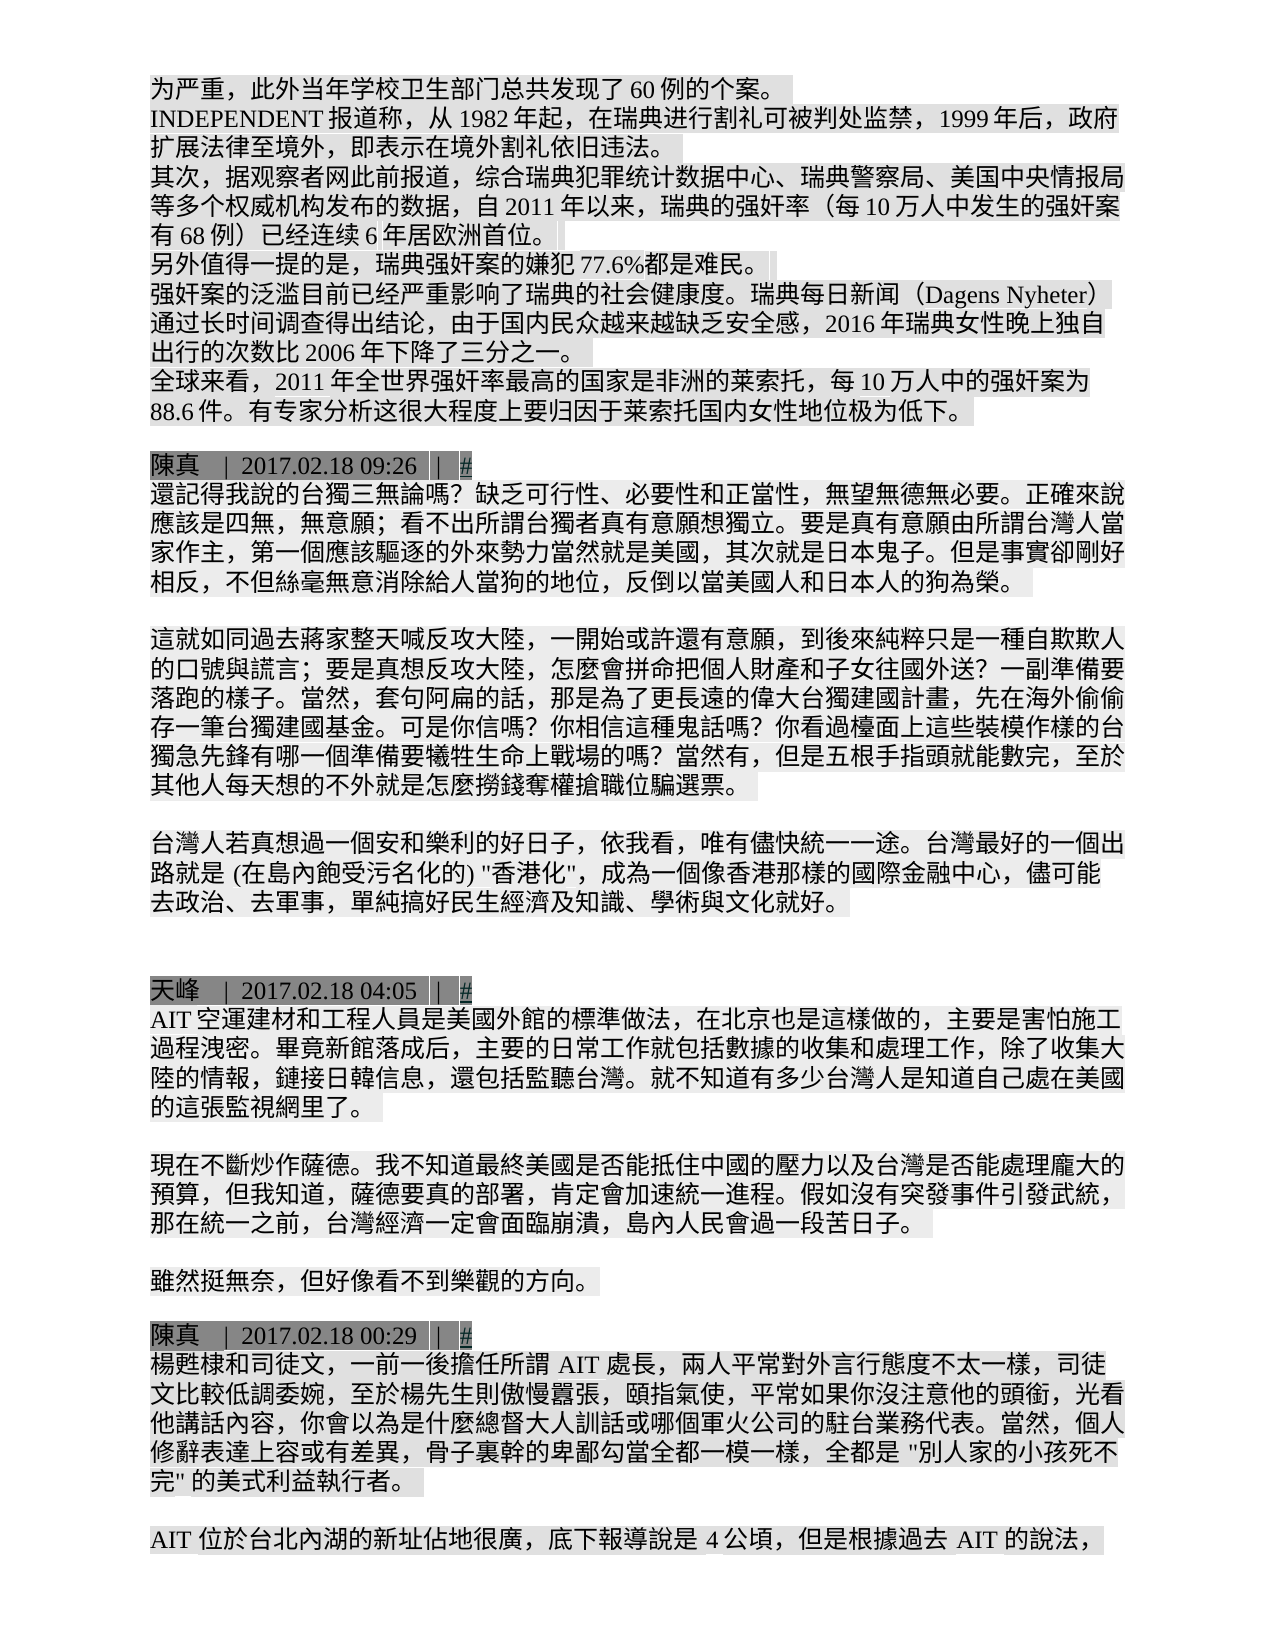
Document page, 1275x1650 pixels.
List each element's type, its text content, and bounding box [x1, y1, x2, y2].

text “人权天堂”瑞典批准14岁已怀孕穆斯林少女童婚 【编译/观察者网 庄怡】去年，西方国家曾强烈批评土耳其提出“允许强奸犯迎娶受害幼女来免罪”的法案。虽然土耳其官方表示推动的是“童婚特赦”，目的为土耳其普遍存在的早婚和性侵现象寻找解决方案，但观点普遍认为这一法案将助推强奸案的发生，也会间接鼓励更多的童婚诞生，随后土耳其政府在去年的11月份撤回了这份法案。 没想到，标榜“人权天堂”的瑞典却出现了童婚合法化！今日（2月18日），有微博博主发文称，瑞典破女权底线，批准了14岁穆斯林少女的童婚！经观察者网查询，此事发生在2015年，据瑞典Ekot电台报道，当时瑞典法院批准了一名来自叙利亚的14岁已怀孕女孩和他表哥的童婚，原因是出于宗教（伊斯兰）和文化原因，她已经“成熟”（mature）了。 叙利亚冲突爆发后，该国童婚现象急剧上升。据《中国妇女报》报道，有调查数据显示，目前（截止今年2月），叙利亚难民的童婚率是冲突爆发前的四倍。 瑞典是欧洲接受难民人数最多的国家，自二战起，瑞典就陆陆续续接收过来自德国、智利、南斯拉夫的移民，再到近年来伊朗、伊拉克、叙利亚的移民。 报道称，这名女孩在12岁就依据伊斯兰教法与她表哥结了婚，随后来到瑞典被与她的姑姑及家人安置在一起。瑞典的社会服务部门对这名女孩的婚姻感到无法容忍，并将之带到了司法系统上。 但是法官不认为这桩婚姻有任何不妥，理由是她在这样一种宗教和文化观念中长大的，无所谓对错。而且，法庭还认为，这名女孩因年龄和（情感认识）成熟（mature）已经早熟。 报道认为，法庭不仅无视了穆斯林未成年人的性关系，还批准了年仅14岁女孩的童婚。这意味着瑞典现在已经批准了伊斯兰教法，而且这个判决为瑞典进一步引入伊斯兰教法创造了先例。 据土耳其《沙巴日报》（Daily Sabah）此前报道，在2015年，瑞典甚至一共批准了132名来到瑞典的难民儿童婚姻。 为此，政治学家和记者Sakine Madon在VLT（瑞典当地报纸）的一篇社论中提出了质疑，“如果一名女孩被认为是‘成熟’，那么这个童婚就没什么错？如果这名女孩有一定的宗教和文化背景，童婚就合法？”并继续写道，“这很难用另一种方式解释判决。这个女孩也被描述成一个有自由意志的成熟的人，任何人都知道荣誉文化（honor culutre）是什么，也知道一个未婚小女孩所面临的无能为力和压力。为什么你要闭上你的眼睛（无视这个事实），她还是未成年啊”。 瑞典一向被认为是女权走在前列国家，而且瑞典本届政府还力主打造全球第一个“女性主义政府”，据观察者网此前报道，瑞典政府还在官方网站上发表声明称，推动社会的性别平等将是本届政府的施政核心和重中之重：“性别平等是社会应对各种挑战的解决方案之一，也是现代福利社会为公正和经济发展而努力的题中之义。” 然而事实却有些残酷。首先是在瑞典发生的割礼现象。（观察者网注：割礼即将女性阴蒂（有时包括阴唇）切除，生殖器缝合（有的不缝合）仅留下一个小的阴道口。伊斯兰教法主张对女性行割礼，认为这有助于维护贞操、保证纯洁、抑制性欲。） 据英国《独立报》（INDEPENDENT）此前援引瑞典当地报纸Norrköpings Tidningar报道，瑞典东部的Norrköping学校其中一个班的女生竟然全部进行了割礼，其中有28位女生尤为严重，此外当年学校卫生部门总共发现了60例的个案。 INDEPENDENT报道称，从1982年起，在瑞典进行割礼可被判处监禁，1999年后，政府扩展法律至境外，即表示在境外割礼依旧违法。 其次，据观察者网此前报道，综合瑞典犯罪统计数据中心、瑞典警察局、美国中央情报局等多个权威机构发布的数据，自2011年以来，瑞典的强奸率（每10万人中发生的强奸案有68例）已经连续6年居欧洲首位。 另外值得一提的是，瑞典强奸案的嫌犯77.6%都是难民。 强奸案的泛滥目前已经严重影响了瑞典的社会健康度。瑞典每日新闻（Dagens Nyheter）通过长时间调查得出结论，由于国内民众越来越缺乏安全感，2016年瑞典女性晚上独自出行的次数比2006年下降了三分之一。 全球来看，2011年全世界强奸率最高的国家是非洲的莱索托，每10万人中的强奸案为88.6件。有专家分析这很大程度上要归因于莱索托国内女性地位极为低下。 [150, 75, 1125, 426]
text 陳真 | 2017.02.18 00:29 | # [150, 1321, 1125, 1351]
text 楊甦棣和司徒文，一前一後擔任所謂 AIT 處長，兩人平常對外言行態度不太一樣，司徒文比較低調委婉，至於楊先生則傲慢囂張，頤指氣使，平常如果你沒注意他的頭銜，光看他講話內容，你會以為是什麼總督大人訓話或哪個軍火公司的駐台業務代表。當然，個人修辭表達上容或有差異，骨子裏幹的卑鄙勾當全都一模一樣，全都是 "別人家的小孩死不完" 的美式利益執行者。 AIT 位於台北內湖的新址佔地很廣，底下報導說是 4公頃，但是根據過去 AIT 的說法，大約有6.5公頃，約莫九個足球場那麼大，造價近百億，整個施工過程完全機密，幾乎所有原料與工人，包括一磚一瓦，全部由美國空運來台。從來沒有一個國家在台灣是這麼大手筆而且神祕兮兮地自行興建所謂代表處或大使館。這麼大片土地，花這麼多錢，當然不是蓋來當遊樂園，而是為了因應各種戰事禍事做準備。 綠營那些漢奸走狗很喜歡把這類不祥之事宣傳成光榮之舉，綠營的 "政績"，台灣人的榮耀，承蒙美國主子如此看得起台灣這條狗；最近甚至還喜孜孜地鼓吹美國在台灣佈署薩德反飛彈系統。你用肚臍想也知道，佈署薩德的後果會是什麼。玩火玩到這種地步，實在令人難以置信。 所謂盲人騎瞎馬，夜半臨深淵，大難臨頭卻還瞎闖瞎撞而不自知，謂之可悲。但台灣的處境顯然不是這樣，不是可悲，而是可惡可恨。政客、名嘴及及其同路人玩火並非出於無知，而是出於私利，出於僥倖之心，出於台灣俗語說的："別人家的小孩死不完"，"死是死道友，不是死貧道"。 陳真2017. 02. 18. ============== 美軍擬駐AIT曝光 司徒文吃驚 2017 02 17 （中央社記者顧荃台北17日電）前美國在台協會（AIT）台北辦事處長司徒文（William A. Stanton）今天表示，西元2005年AIT要遷移時，就有規劃設計陸戰隊之家，他任內也有處理這件事。 前AIT台北辦事處長楊甦棣（Stephen M. Young）昨天透露，AIT台北新址今年在台北市內湖區落成啟用後，美方將派陸戰隊駐守負責安全維護，這是美國對台灣朋友表達承諾的象徵。 楊甦棣2006年到2009年任AIT處長，其後由司徒文接任處長到2012年。 司徒文上午接受廣播媒體訪問表示，AIT 2005年準備要遷到內湖時，就有規劃設計陸戰隊之家，他任AIT處長任內，也有和前總統馬英九政府官員討論過這件事，台灣政府有相當的理解。不過，他說他「有點吃驚」楊甦棣公開這件事，可能會激怒某些人，本來有默契不會搬到檯面上談。 司徒文表示，「派駐陸戰隊」的說法是誤解，進駐AIT維安的不是一個「部隊」，而是「小的守衛隊」，駐外防衛規模人力通常是6到7人或12到15人，最多到25人，他印象中要駐防AIT的人力應是約10幾人規模。 至於駐防人員是否會穿軍裝？他說，可能只會在AIT辦公大樓內穿，而不會穿軍服外出。 司徒文表示，美國投入資金建造AIT新大樓，顯示出美國對台灣的承諾，比陸戰隊更重要。 ===================== 司徒文：美軍駐AIT武力 非大規模部隊 2017年02月17日 楊孟立 美國在台協會台北辦事處位在內湖的新建大樓，占地4公頃多。（本報系資料照片） AIT內湖新館將由美國陸戰隊進駐，AIT前處長司徒文（William Stanton）今早接受廣播節目訪問時指出，目前「美軍進駐AIT」的說法並不正確，有誤導嫌疑，會來的只是小型護衛警力(squad) ，並非大規模部隊(troop)。「楊甦隸主動提到這件事，我有點吃驚。」 司徒文說，AIT內湖新館斥資3億美金打造，是美國在海外的重要資產，因此才會派駐陸戰隊守護駐館安全。他表示，這件事已經討論很久了，過去八年執政的馬英九政府也相當能夠理解。另外，有鑒於台灣民情，美軍陸戰隊在外將不會著制服，只有在AIT內才會著制服。 大陸學者指出北京當局對於美軍陸戰隊進駐必定感到不悅，司徒文表示，北京無須過度反應，這並非直接的軍事行動，只是美國保護自身位於他國的資產。 ========== 傳美軍擬在台部署薩德反飛彈系統 可瞄準福建、廣東導彈部隊 亞洲週刊 2017年02月15日 風傳媒 軍事界推測，美軍計劃向台灣出售薩德反飛彈系統。（取自亞洲週刊） 台灣有意向美國提出軍購，傳出美軍計劃對台出售薩德系統，美日韓三國軍事聯盟已具雛型，美國可能利用台灣人民的恐懼，透過軍售拉攏台灣，進一步擴大形成東亞的「小北約」。台灣的薩德系統可瞄準江西、福建與廣東的導彈部隊。 特朗普（台灣譯川普）就職，台北政壇沉醉在「特蔡熱線」的善意與奧巴馬總統卸任前簽署《二零一七會計年度國防授權法案》（National Defense Authorization Act for Fiscal Year 2017,NDAA 2017）所打破的台美軍事交流限制；春節剛過、新春伊始，軍售問題在台北掀起了波瀾。台方有意向美方提出軍購，而軍事界推測，美軍計劃向台灣出售薩德系統。由於薩德系統問題異常敏感，一時之間，台海兩岸與美國軍事關係籠罩著陣陣疑雲。 台灣部署薩德的最佳位置 盱衡台灣的地理位置，部署於江西贛州、福建永安、仙遊及漳州，與廣東梅州的彈道飛彈部隊，若以關島為目標，距離最短的「大圓航線」（Great Circle）都將越過台灣新竹、苗栗、台中及南投的空域；雖然樂山陣地已部署「鋪爪式」（PAVE PAWS）長程預警雷達，但其使用的UHF波段較薩德AN/TPY-2雷達使用X波段的解析度低。若使用薩德系統攔截，或可在彈道飛彈仍在助推階段（Boost phase）即可進行攔截，故為部署薩德系統的最佳位置。美國是否會利用台灣人民的恐懼心理與F-35量產不及的藉口，進一步在「建議」的壓力下將薩德系統軍售台灣，引起各方矚目。 曾任職於美國《防務新聞》（Defense News）、現為Shephard軍事網站記者顏文德（Wendell Minnick）撰文表示：台灣有意購入一百五十架傳統起降的F-35A與六十架垂直╱短場起降的F-35B匿蹤戰機，以取代現役的幻象二千與IDF戰機。 此一報導與農曆新年前，國防部長馮世寬透露台灣將研發具有匿蹤性能的新一代戰機，反映的是台海軍力失衡下台灣對於戰力提升的期待；而促成「特蔡熱線」的關鍵人物之一、特朗普交接團隊顧問、美國「傳統基金會」（Heritage Foundation）研究員葉望輝（Stephen Yates）大選後訪台時，吹出了軍售的風向球。 以製造商洛克希德馬丁（Lockheed Martin）公司日前所公布的二零一九年每架約八千五百萬美元的價格，二百一十架的總價高達一百七十八億五千萬美元 (折合台幣約五千五百億)，將是美國對台軍售以來的最大一筆交易；但二零一七年台灣的國防預算，「人員維持」、「作業維持」、「軍事投資」加總僅三千二百一十七億台幣（約合一百零三億美元）。此一軍售案要如何推動，不但考驗台灣總統蔡英文的決心，也考驗台灣的財政能力。 台飛彈密度僅次於以色列 中科院所研發的雄二及雄三攻船飛彈，不但已部署在成功、康定、錦江級艦及飛彈快艇（Fast Attack Craft,Guided missile,FACG），且從外島到本島皆有固定陣地或機動部署；現役的天弓一型及二型飛彈換裝為天弓三型飛彈的「強弓計劃」，預計在二零二四年前完成。另已曝光的愛國者飛彈基地，北部的萬里、新店與南港皆已興建完成；興建中的則有中部的清泉崗基地、坪林及嘉義空軍基地，與南部的新化、拷潭及屏東南機場。從攻船的雄二、雄三飛彈，到防空的天弓、愛國者飛彈，已將台灣裝備成飛彈密度世界排名第二、僅次於戰火頻仍的以色列，然美國官方到智庫意有所指的軍售項目究竟為何？ 美國防部長力撐薩德 特朗普所任命的國防部長馬蒂斯（James Mattis）先在任命聽證會中表示：歷史證明，擁有牢固同盟國的國家會繁榮發展；就任後則打破首訪中東或歐洲的慣例，走訪了亞洲的韓國與日本。在韓國誓言順利部署薩德系統，在日本拜會首相安倍晉三時則明確地表示：美方將遵守美日安保條約第五條對日本防衛義務的相關規定，釣魚台列嶼亦符合美日安保條約第五條的適用範圍。 美日的安保條約、美韓的薩德系統與去年十一月日韓簽署生效的《軍事情報保護協定》，三國的軍事聯盟已具雛型，美國是否會透過軍售拉攏台灣，進一步擴大形成東亞的「小北約」，薩德系統是個好理由，但對於台灣而言，中國大陸的反對強度勢必更為強烈，禍福難料！ 文／呂禮詩 [150, 1351, 1125, 1555]
text 還記得我說的台獨三無論嗎？缺乏可行性、必要性和正當性，無望無德無必要。正確來說應該是四無，無意願；看不出所謂台獨者真有意願想獨立。要是真有意願由所謂台灣人當家作主，第一個應該驅逐的外來勢力當然就是美國，其次就是日本鬼子。但是事實卻剛好相反，不但絲毫無意消除給人當狗的地位，反倒以當美國人和日本人的狗為榮。 這就如同過去蔣家整天喊反攻大陸，一開始或許還有意願，到後來純粹只是一種自欺欺人的口號與謊言；要是真想反攻大陸，怎麼會拼命把個人財產和子女往國外送？一副準備要落跑的樣子。當然，套句阿扁的話，那是為了更長遠的偉大台獨建國計畫，先在海外偷偷存一筆台獨建國基金。可是你信嗎？你相信這種鬼話嗎？你看過檯面上這些裝模作樣的台獨急先鋒有哪一個準備要犧牲生命上戰場的嗎？當然有，但是五根手指頭就能數完，至於其他人每天想的不外就是怎麼撈錢奪權搶職位騙選票。 台灣人若真想過一個安和樂利的好日子，依我看，唯有儘快統一一途。台灣最好的一個出路就是 (在島內飽受污名化的) "香港化"，成為一個像香港那樣的國際金融中心，儘可能去政治、去軍事，單純搞好民生經濟及知識、學術與文化就好。 [150, 480, 1125, 917]
text AIT空運建材和工程人員是美國外館的標準做法，在北京也是這樣做的，主要是害怕施工過程洩密。畢竟新館落成后，主要的日常工作就包括數據的收集和處理工作，除了收集大陸的情報，鏈接日韓信息，還包括監聽台灣。就不知道有多少台灣人是知道自己處在美國的這張監視網里了。 現在不斷炒作薩德。我不知道最終美國是否能抵住中國的壓力以及台灣是否能處理龐大的預算，但我知道，薩德要真的部署，肯定會加速統一進程。假如沒有突發事件引發武統，那在統一之前，台灣經濟一定會面臨崩潰，島內人民會過一段苦日子。 雖然挺無奈，但好像看不到樂觀的方向。 [150, 1005, 1125, 1296]
text 天峰 | 2017.02.18 04:05 | # [150, 976, 1125, 1005]
text 陳真 | 2017.02.18 09:26 | # [150, 451, 1125, 480]
